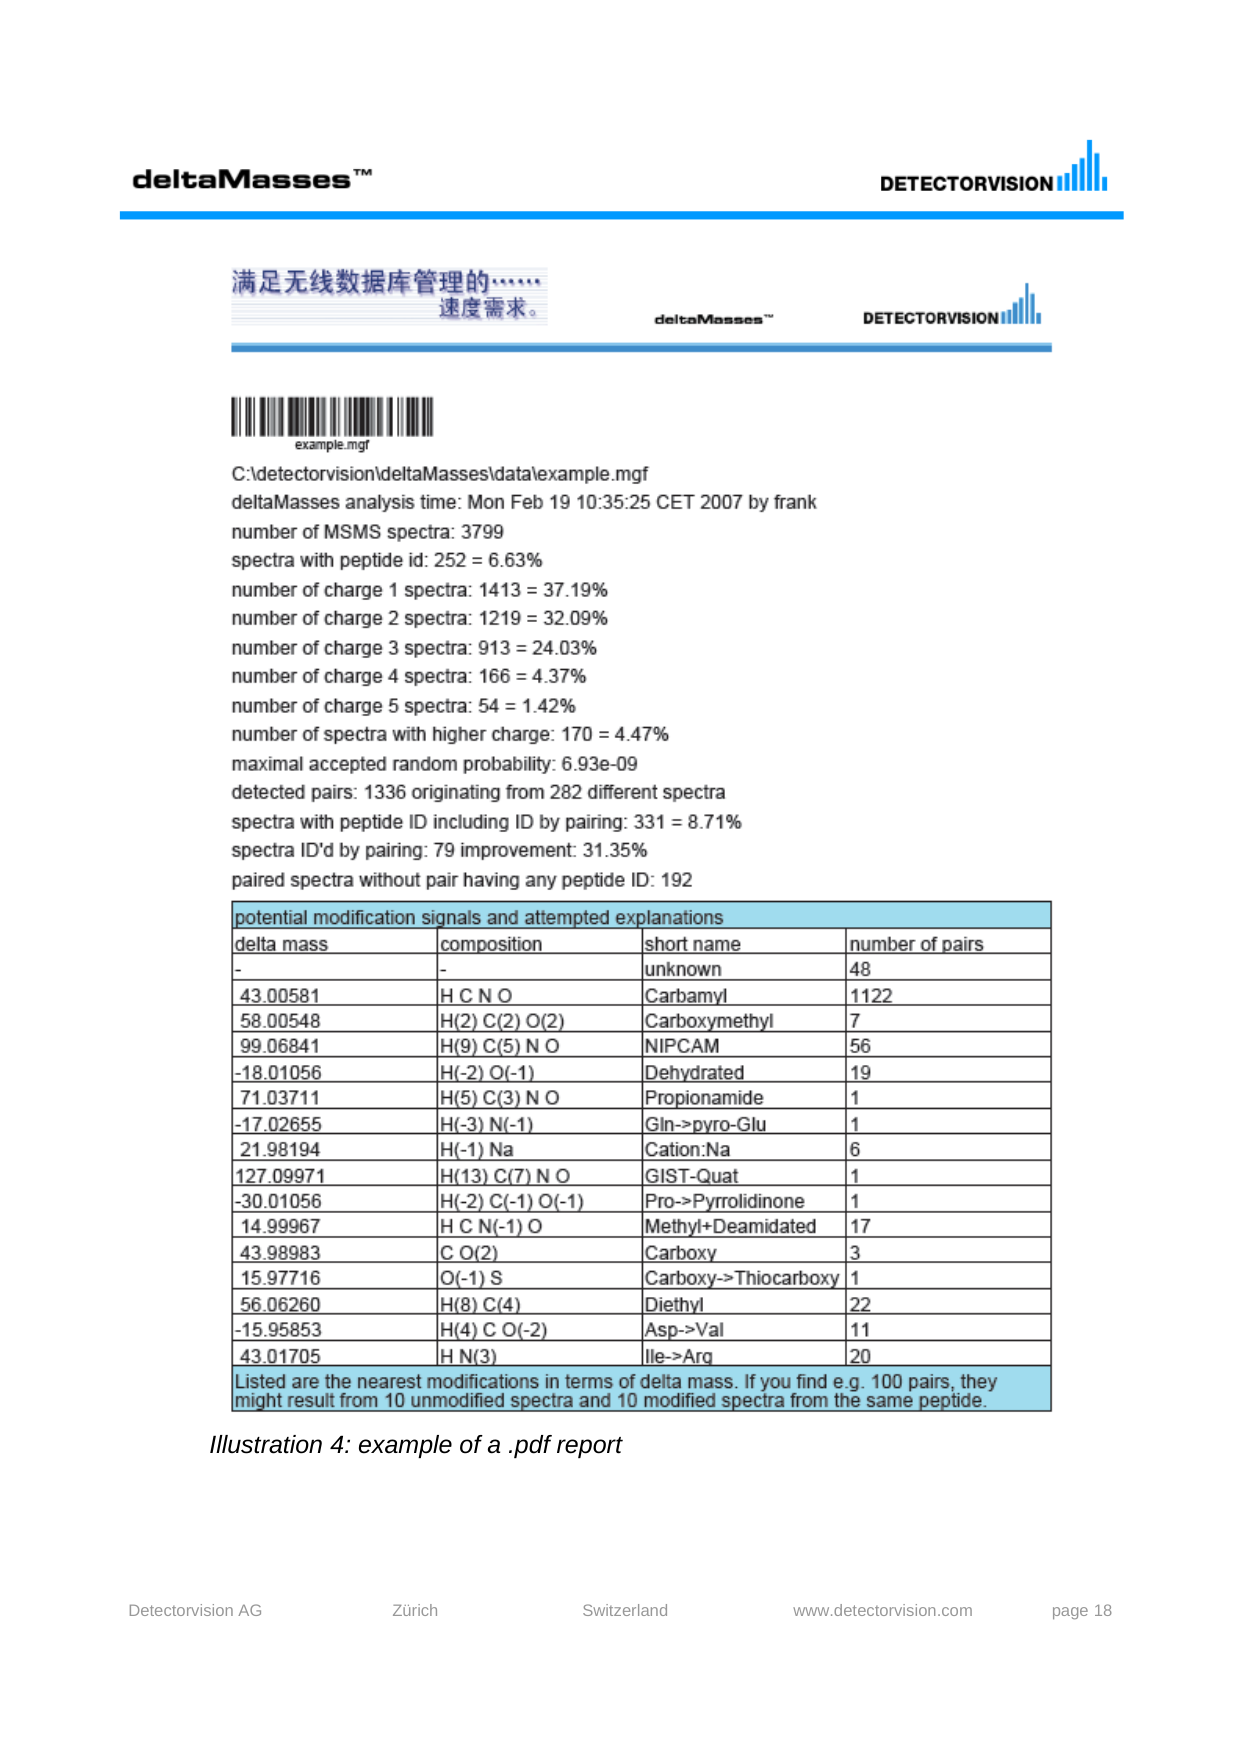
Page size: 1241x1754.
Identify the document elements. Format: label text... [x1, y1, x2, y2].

picture [121, 121, 380, 196]
text Illustration 4: example of a .pdf report [209, 266, 1041, 1459]
picture [119, 210, 1124, 221]
picture [875, 121, 1121, 196]
